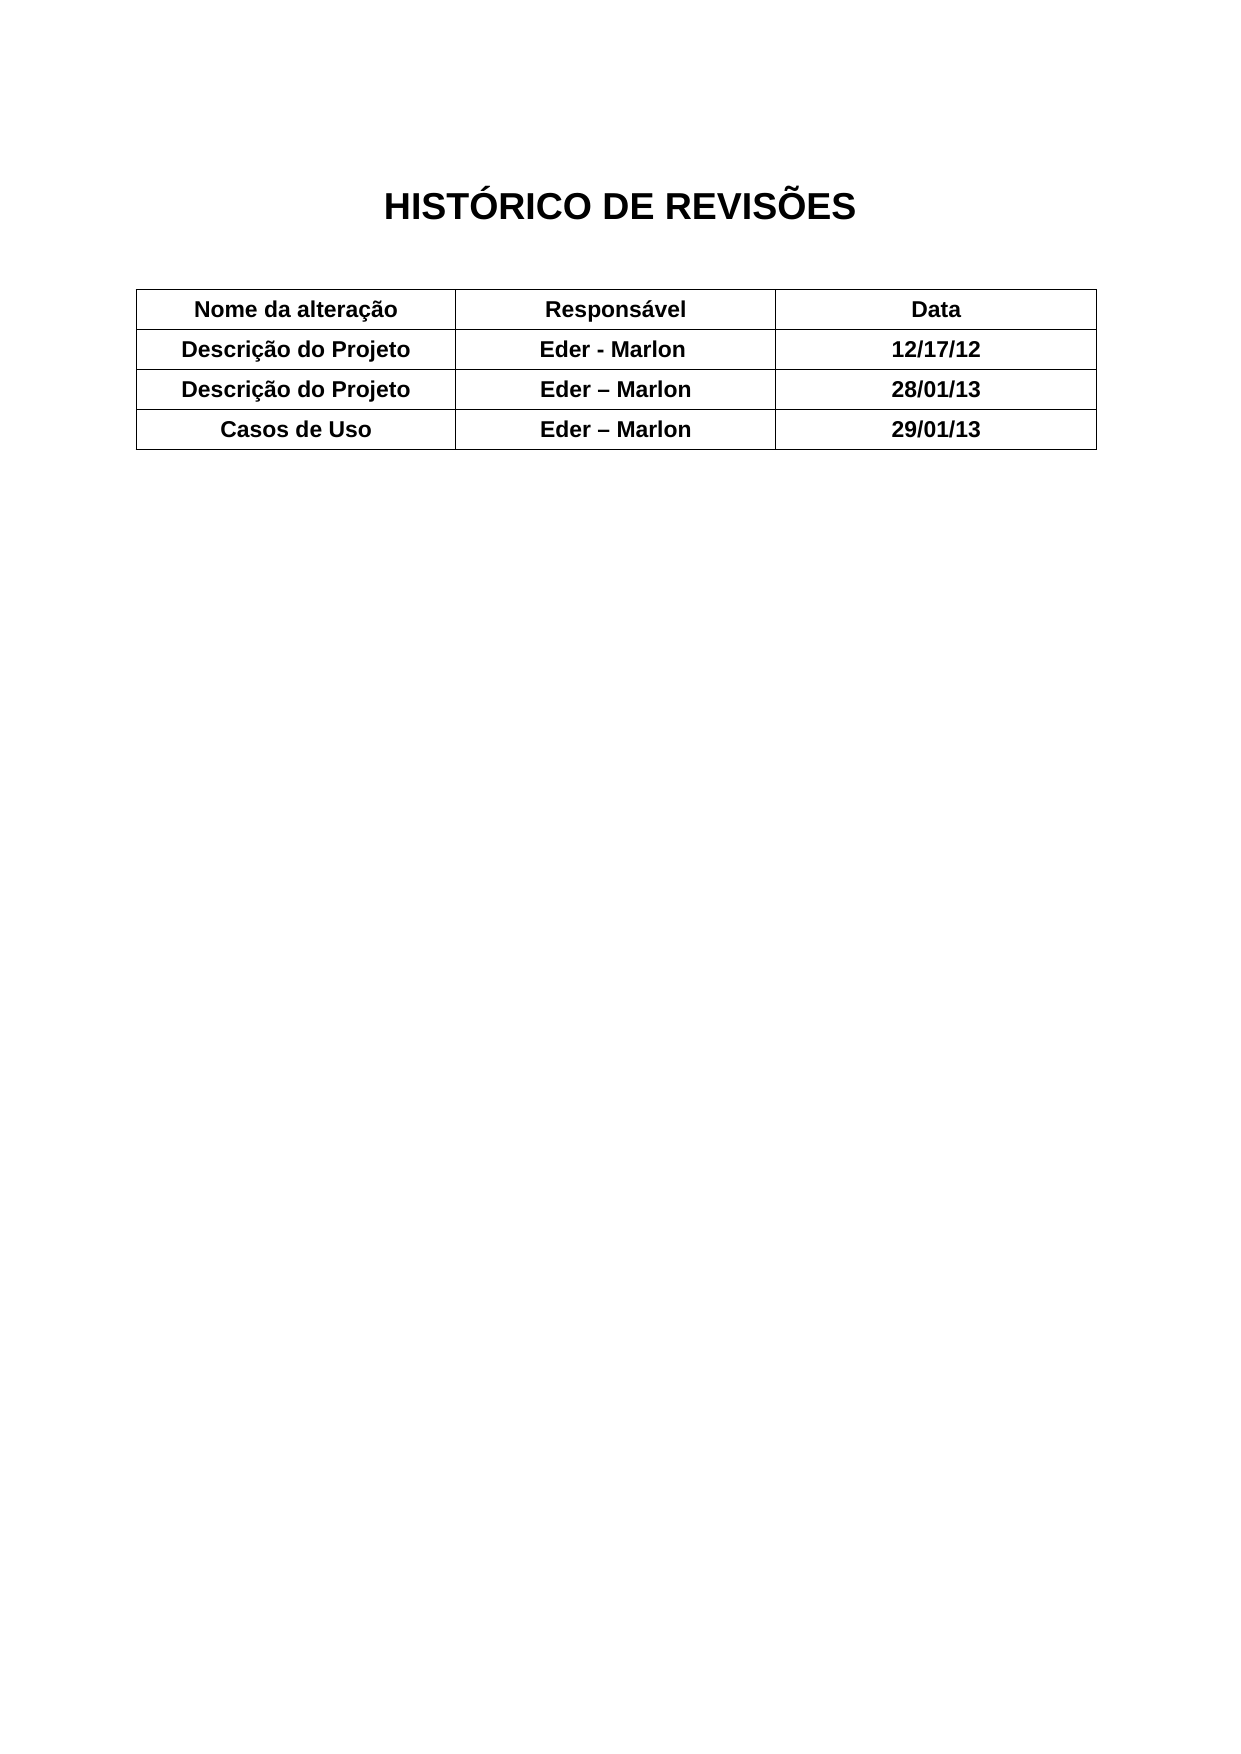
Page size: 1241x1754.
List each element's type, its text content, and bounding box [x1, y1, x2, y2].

text HISTÓRICO DE REVISÕES [148, 184, 1092, 227]
table_cell Eder – Marlon [456, 410, 775, 449]
table_header Nome da alteração [137, 290, 455, 329]
table_cell Casos de Uso [137, 410, 455, 449]
table_cell Eder - Marlon [456, 330, 775, 369]
table_cell 28/01/13 [776, 370, 1096, 409]
table_cell Eder – Marlon [456, 370, 775, 409]
table_cell 17/12/12 [776, 330, 1096, 369]
table_cell 29/01/13 [776, 410, 1096, 449]
table_cell Descrição do Projeto [137, 370, 455, 409]
table_header Data [776, 290, 1096, 329]
table_cell Descrição do Projeto [137, 330, 455, 369]
table_header Responsável [456, 290, 775, 329]
